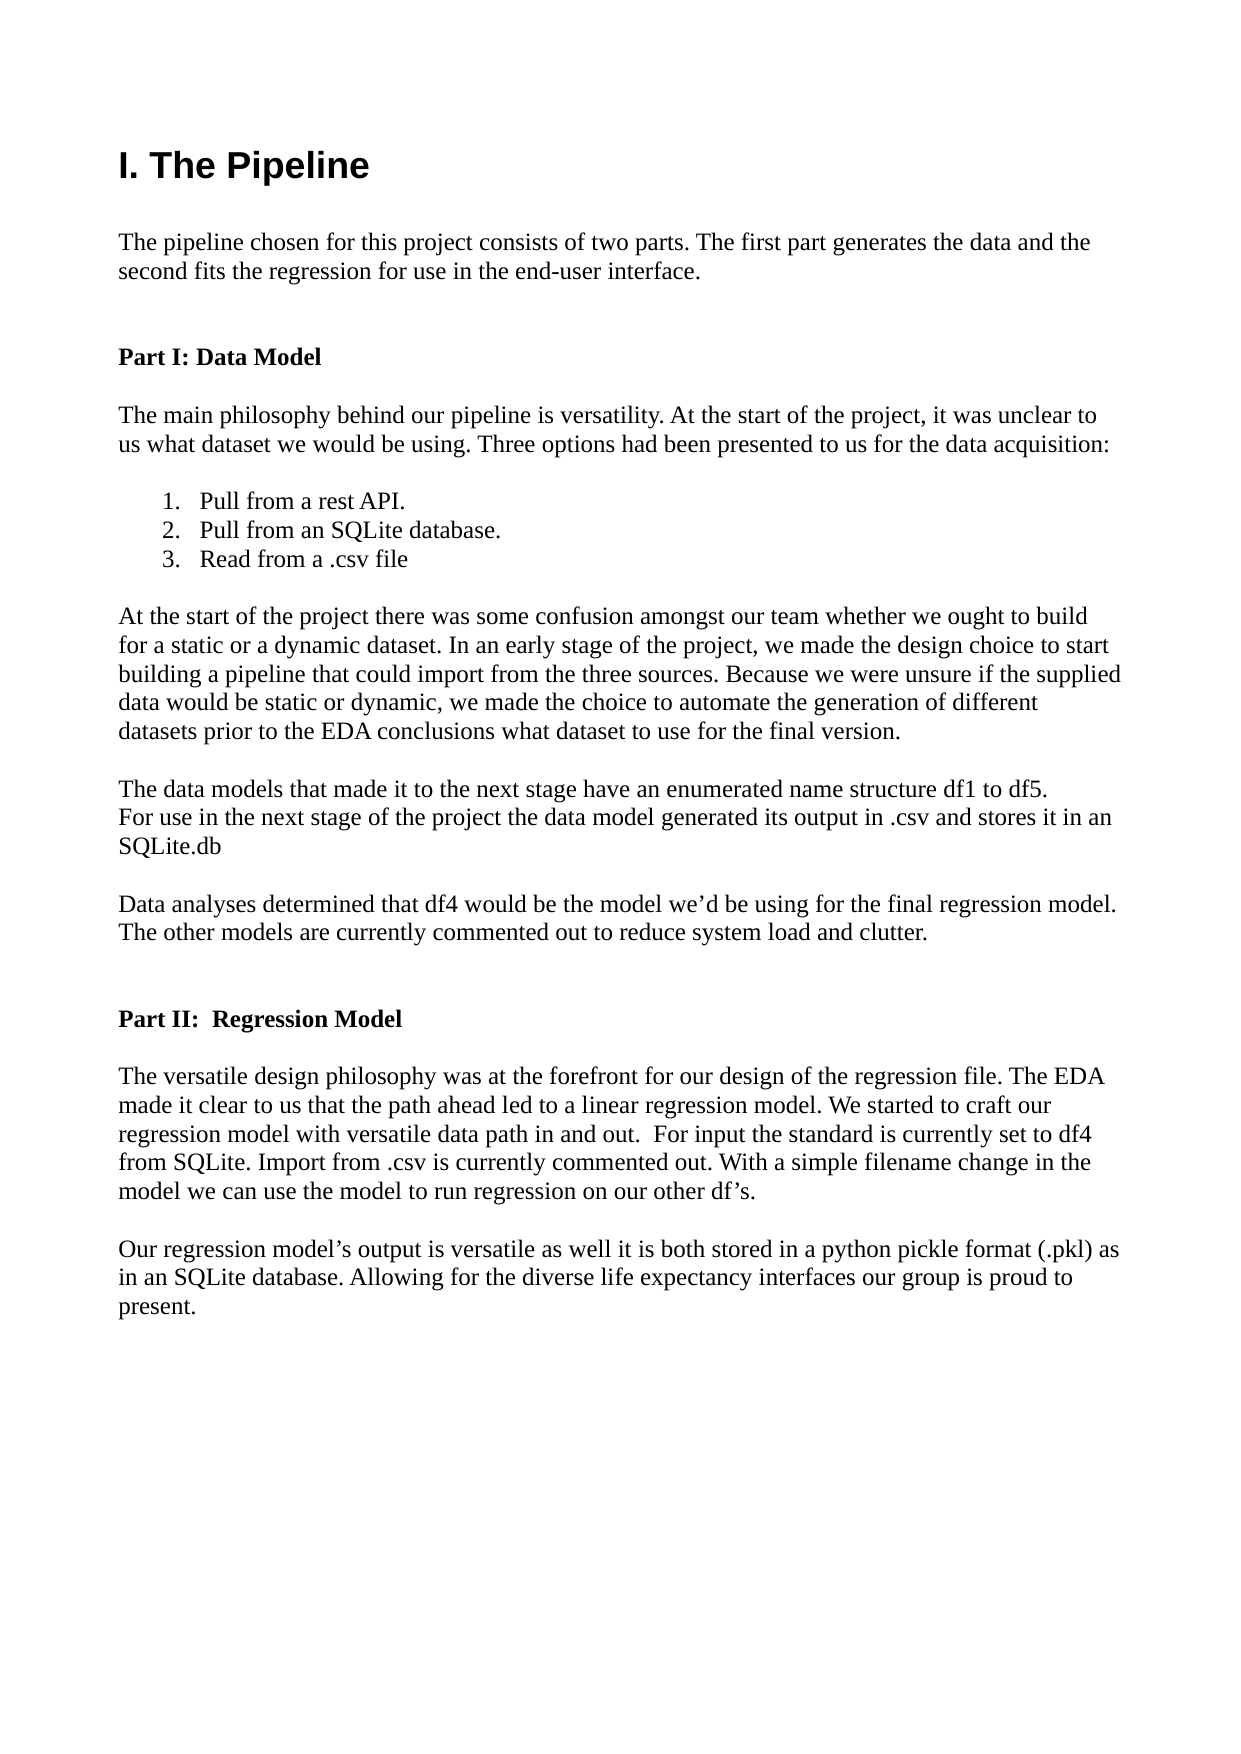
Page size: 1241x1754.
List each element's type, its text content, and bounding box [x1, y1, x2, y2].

subtitle I. The Pipeline [118, 143, 1122, 186]
text Part II: Regression Model [118, 1004, 1122, 1032]
text The main philosophy behind our pipeline is versatility. At the start of the project, it was unclear to us what dataset we would be using. Three options had been presented to us for the data acquisition: [118, 400, 1122, 457]
text The pipeline chosen for this project consists of two parts. The first part generates the data and the second fits the regression for use in the end-user interface. [118, 227, 1122, 285]
list Read from a .csv file [162, 544, 1122, 572]
text At the start of the project there was some confusion amongst our team whether we ought to build for a static or a dynamic dataset. In an early stage of the project, we made the design choice to start building a pipeline that could import from the three sources. Because we were unsure if the supplied data would be static or dynamic, we made the choice to automate the generation of different datasets prior to the EDA conclusions what dataset to use for the final version. [118, 601, 1122, 745]
list Pull from a rest API. [162, 486, 1122, 515]
text The versatile design philosophy was at the forefront for our design of the regression file. The EDA made it clear to us that the path ahead led to a linear regression model. We started to craft our regression model with versatile data path in and out. For input the standard is currently set to df4 from SQLite. Import from .csv is currently commented out. With a simple filename change in the model we can use the model to run regression on our other df’s. [118, 1061, 1122, 1205]
text Part I: Data Model [118, 342, 1122, 371]
text For use in the next stage of the project the data model generated its output in .csv and stores it in an SQLite.db [118, 802, 1122, 860]
list Pull from an SQLite database. [162, 515, 1122, 544]
text Our regression model’s output is versatile as well it is both stored in a python pickle format (.pkl) as in an SQLite database. Allowing for the diverse life expectancy interfaces our group is proud to present. [118, 1234, 1122, 1320]
text Data analyses determined that df4 would be the model we’d be using for the final regression model. The other models are currently commented out to reduce system load and clutter. [118, 889, 1122, 946]
text The data models that made it to the next stage have an enumerated name structure df1 to df5. [118, 774, 1122, 802]
